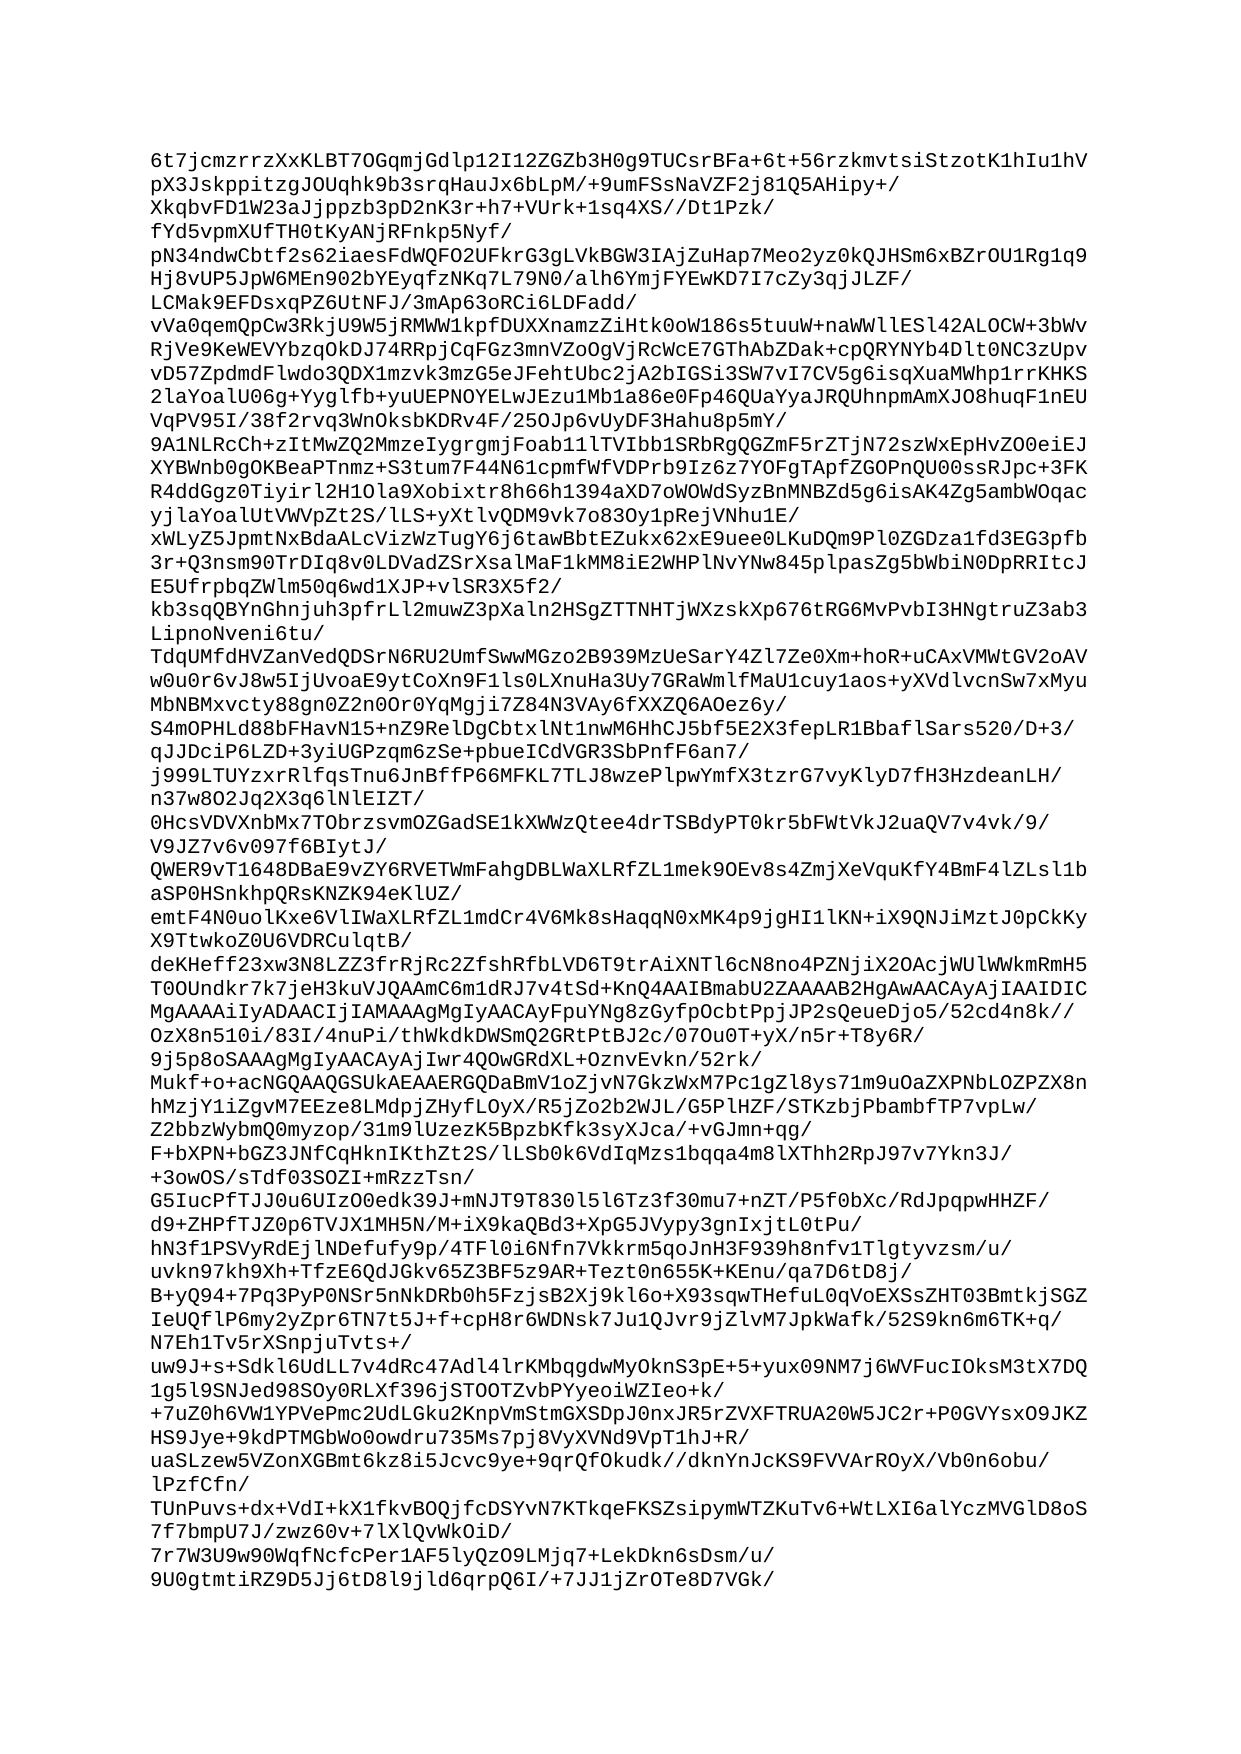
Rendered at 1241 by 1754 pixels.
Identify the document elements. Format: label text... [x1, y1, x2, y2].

text 6t7jcmzrrzXxKLBT7OGqmjGdlp12I12ZGZb3H0g9TUCsrBFa+6t+56rzkmvtsiStzotK1hIu1hVpX3JskppitzgJOUqhk9b3srqHauJx6bLpM/+9umFSsNaVZF2j81Q5AHipy+/XkqbvFD1W23aJjppzb3pD2nK3r+h7+VUrk+1sq4XS//Dt1Pzk/fYd5vpmXUfTH0tKyANjRFnkp5Nyf/pN34ndwCbtf2s62iaesFdWQFO2UFkrG3gLVkBGW3IAjZuHap7Meo2yz0kQJHSm6xBZrOU1Rg1q9Hj8vUP5JpW6MEn902bYEyqfzNKq7L79N0/alh6YmjFYEwKD7I7cZy3qjJLZF/LCMak9EFDsxqPZ6UtNFJ/3mAp63oRCi6LDFadd/vVa0qemQpCw3RkjU9W5jRMWW1kpfDUXXnamzZiHtk0oW186s5tuuW+naWWllESl42ALOCW+3bWvRjVe9KeWEVYbzqOkDJ74RRpjCqFGz3mnVZoOgVjRcWcE7GThAbZDak+cpQRYNYb4Dlt0NC3zUpvvD57ZpdmdFlwdo3QDX1mzvk3mzG5eJFehtUbc2jA2bIGSi3SW7vI7CV5g6isqXuaMWhp1rrKHKS2laYoalU06g+Yyglfb+yuUEPNOYELwJEzu1Mb1a86e0Fp46QUaYyaJRQUhnpmAmXJO8huqF1nEUVqPV95I/38f2rvq3WnOksbKDRv4F/25OJp6vUyDF3Hahu8p5mY/9A1NLRcCh+zItMwZQ2MmzeIygrgmjFoab11lTVIbb1SRbRgQGZmF5rZTjN72szWxEpHvZO0eiEJXYBWnb0gOKBeaPTnmz+S3tum7F44N61cpmfWfVDPrb9Iz6z7YOFgTApfZGOPnQU00ssRJpc+3FKR4ddGgz0Tiyirl2H1Ola9Xobixtr8h66h1394aXD7oWOWdSyzBnMNBZd5g6isAK4Zg5ambWOqacyjlaYoalUtVWVpZt2S/lLS+yXtlvQDM9vk7o83Oy1pRejVNhu1E/xWLyZ5JpmtNxBdaALcVizWzTugY6j6tawBbtEZukx62xE9uee0LKuDQm9Pl0ZGDza1fd3EG3pfb3r+Q3nsm90TrDIq8v0LDVadZSrXsalMaF1kMM8iE2WHPlNvYNw845plpasZg5bWbiN0DpRRItcJE5UfrpbqZWlm50q6wd1XJP+vlSR3X5f2/kb3sqQBYnGhnjuh3pfrLl2muwZ3pXaln2HSgZTTNHTjWXzskXp676tRG6MvPvbI3HNgtruZ3ab3LipnoNveni6tu/TdqUMfdHVZanVedQDSrN6RU2UmfSwwMGzo2B939MzUeSarY4Zl7Ze0Xm+hoR+uCAxVMWtGV2oAVw0u0r6vJ8w5IjUvoaE9ytCoXn9F1ls0LXnuHa3Uy7GRaWmlfMaU1cuy1aos+yXVdlvcnSw7xMyuMbNBMxvcty88gn0Z2n0Or0YqMgji7Z84N3VAy6fXXZQ6AOez6y/S4mOPHLd88bFHavN15+nZ9RelDgCbtxlNt1nwM6HhCJ5bf5E2X3fepLR1BbaflSars520/D+3/qJJDciP6LZD+3yiUGPzqm6zSe+pbueICdVGR3SbPnfF6an7/j999LTUYzxrRlfqsTnu6JnBffP66MFKL7TLJ8wzePlpwYmfX3tzrG7vyKlyD7fH3HzdeanLH/n37w8O2Jq2X3q6lNlEIZT/0HcsVDVXnbMx7TObrzsvmOZGadSE1kXWWzQtee4drTSBdyPT0kr5bFWtVkJ2uaQV7v4vk/9/V9JZ7v6v097f6BIytJ/QWER9vT1648DBaE9vZY6RVETWmFahgDBLWaXLRfZL1mek9OEv8s4ZmjXeVquKfY4BmF4lZLsl1baSP0HSnkhpQRsKNZK94eKlUZ/emtF4N0uolKxe6VlIWaXLRfZL1mdCr4V6Mk8sHaqqN0xMK4p9jgHI1lKN+iX9QNJiMztJ0pCkKyX9TtwkoZ0U6VDRCulqtB/deKHeff23xw3N8LZZ3frRjRc2ZfshRfbLVD6T9trAiXNTl6cN8no4PZNjiX2OAcjWUlWWkmRmH5T0OUndkr7k7jeH3kuVJQAAmC6m1dRJ7v4tSd+KnQ4AAIBmabU2ZAAAAB2HgAwAACAyAjIAAIDICMgAAAAiIyADAACIjIAMAAAgMgIyAACAyFpuYNg8zGyfpOcbtPpjJP2sQeueDjo5/52cd4n8k//OzX8n510i/83I/4nuPi/thWkdkDWSmQ2GRtPtBJ2c/07Ou0T+yX/n5r+T8y6R/9j5p8oSAAAgMgIyAACAyAjIwr4QOwGRdXL+OznvEvkn/52rk/Mukf+o+acNGQAAQGSUkAEAAERGQDaBmV1oZjvN7GkzWxM7Pc1gZl8ys71m9uOaZXPNbLOZPZX8nhMzjY1iZgvM7EEze8LMdpjZHyfLOyX/R5jZo2b2WJL/G5PlHZF/STKzbjPbambfTP7vpLw/Z2bbzWybmQ0myzop/31m9lUzezK5BpzbKfk3syXJca/+vGJmn+qg/F+bXPN+bGZ3JNfCqHknIKthZt2S/lLSb0k6VdIqMzs1bqqa4m8lXThh2RpJ97v7Ykn3J/+3owOS/sTdf03SOZI+mRzzTsn/G5IucPfTJJ0u6UIzO0edk39J+mNJT9T830l5l6Tz3f30mu7+nZT/P5f0bXc/RdJpqpwHHZF/d9+ZHPfTJZ0p6TVJX1MH5N/M+iX9kaQBd3+XpG5JVypy3gnIxjtL0tPu/hN3f1PSVyRdEjlNDefufy9p/4TFl0i6Nfn7Vkkrm5qoJnH3F939h8nfv1Tlgtyvzsm/u/uvkn97kh9Xh+TfzE6QdJGkv65Z3BF5z9AR+Tezt0n655K+KEnu/qa7D6tD8j/B+yQ94+7Pq3PyP0NSr5nNkDRb0h5FzjsB2Xj9kl6o+X93sqwTHefuL0qVoEXSsZHT03BmtkjSGZIeUQflP6my2yZpr6TN7t5J+f+cpH8r6WDNsk7Ju1QJvr9jZlvM7JpkWafk/52S9kn6m6TK+q/N7Eh1Tv5rXSnpjuTvts+/uw9J+s+Sdkl6UdLL7v4dRc47Adl4lrKMbqgdwMyOknS3pE+5+yux09NM7j6WVFucIOksM3tX7DQ1g5l9SNJed98SOy0RLXf396jSTOOTZvbPYyeoiWZIeo+k/+7uZ0h6VW1YPVePmc2UdLGku2KnpVmStmGXSDpJ0nxJR5rZVXFTRUA20W5JC2r+P0GVYsxO9JKZHS9Jye+9kdPTMGbWo0owdru735Ms7pj8VyXVNd9VpT1hJ+R/uaSLzew5VZonXGBmt6kz8i5Jcvc9ye+9qrQfOkudk//dknYnJcKS9FVVArROyX/Vb0n6obu/lPzfCfn/TUnPuvs+dx+VdI+kX1fkvBOQjfcDSYvN7KTkqeFKSZsipymWTZKuTv6+WtLXI6alYczMVGlD8oS7f7bmpU7J/zwz60v+7lXlQvWkOiD/7r7W3U9w90WqfNcfcPer1AF5lyQzO9LMjq7+LekDkn6sDsm/u/9U0gtmtiRZ9D5Jj6tD8l9jld6qrpQ6I/+7JJ1jZrOTe8D7VGk/ [150, 150, 1090, 1592]
